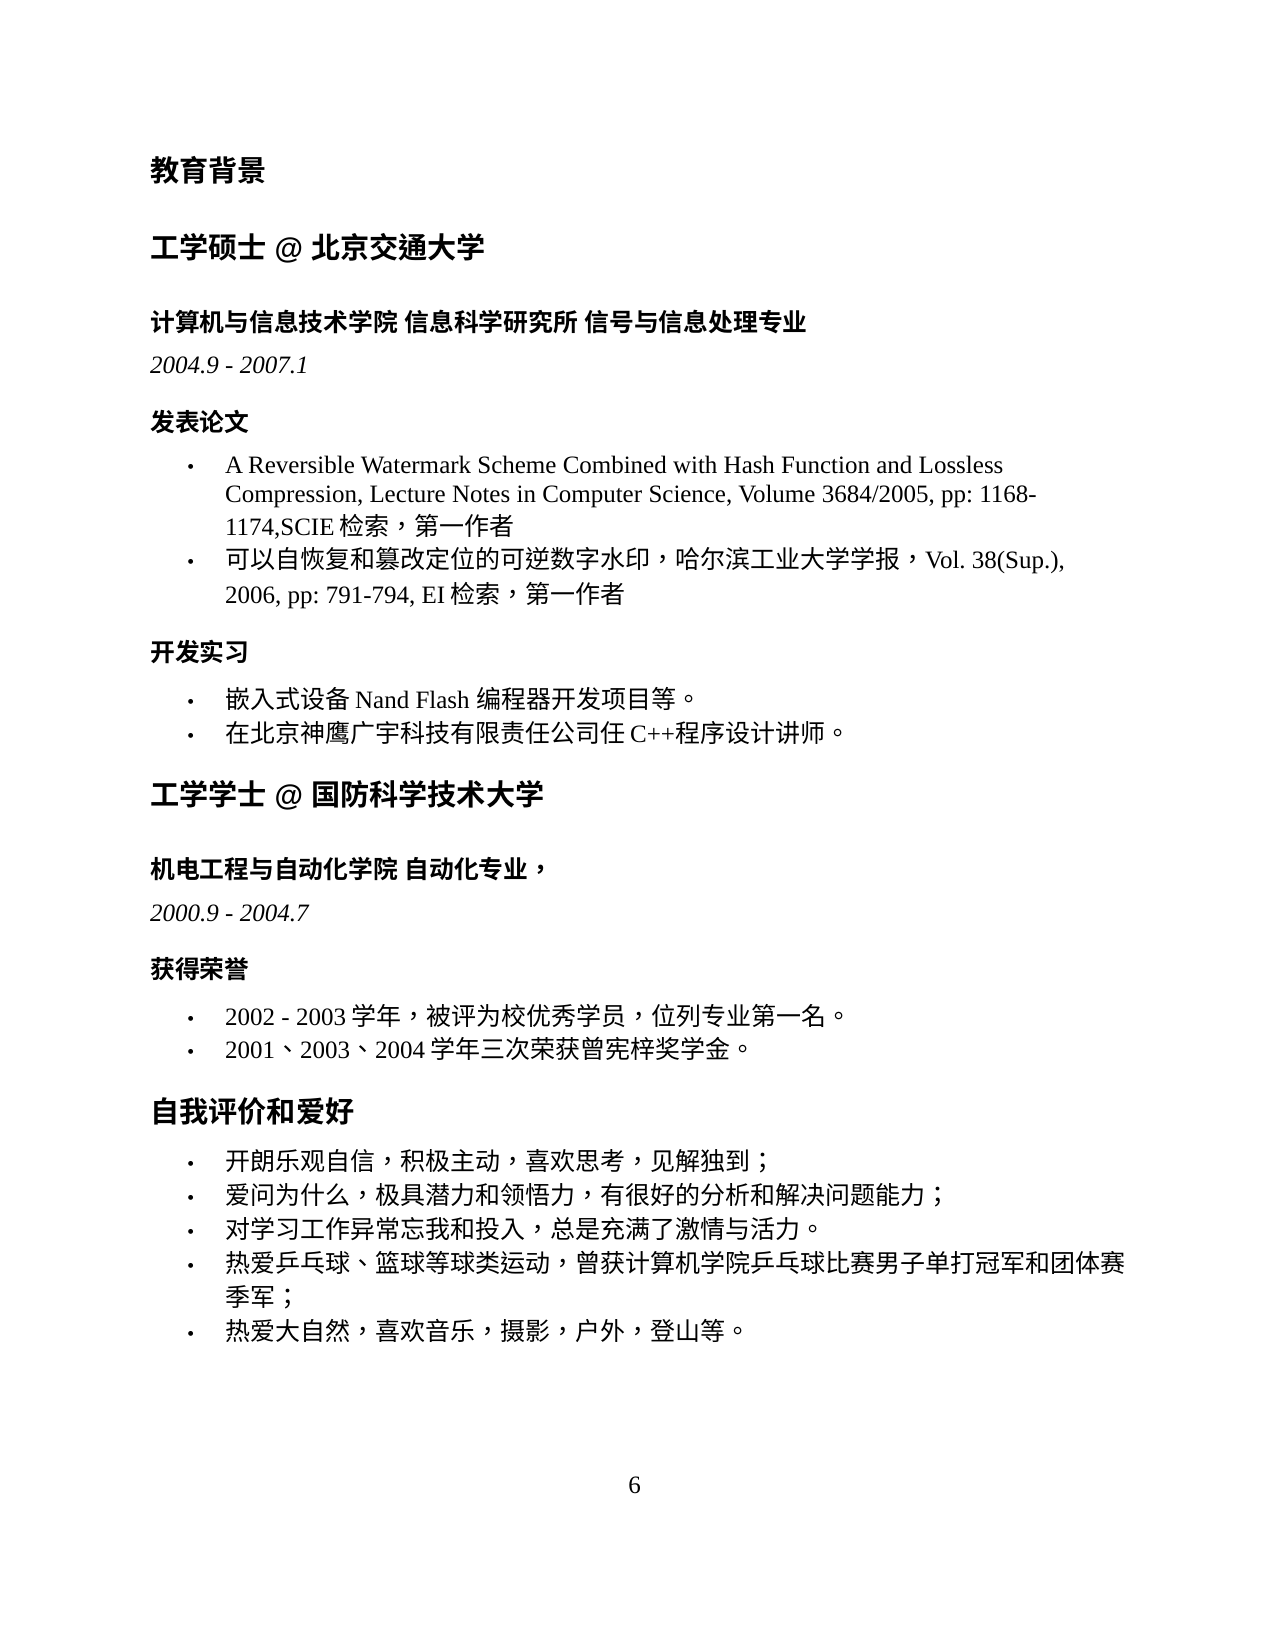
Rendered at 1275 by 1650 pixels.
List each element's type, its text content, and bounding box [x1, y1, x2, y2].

list 对学习工作异常忘我和投入，总是充满了激情与活力。 [187, 1212, 1125, 1246]
text 2000.9 - 2004.7 [150, 898, 1125, 927]
subtitle 机电工程与自动化学院 自动化专业， [150, 852, 1125, 886]
subtitle 计算机与信息技术学院 信息科学研究所 信号与信息处理专业 [150, 304, 1125, 338]
subtitle 自我评价和爱好 [150, 1091, 1125, 1131]
list 可以自恢复和篡改定位的可逆数字水印，哈尔滨工业大学学报，Vol. 38(Sup.), 2006, pp: 791-794, EI检索，第一作者 [187, 542, 1125, 610]
subtitle 工学硕士 @ 北京交通大学 [150, 227, 1125, 267]
subtitle 教育背景 [150, 150, 1125, 190]
list 热爱乒乓球、篮球等球类运动，曾获计算机学院乒乓球比赛男子单打冠军和团体赛季军； [187, 1246, 1125, 1314]
list 在北京神鹰广宇科技有限责任公司任C++程序设计讲师。 [187, 716, 1125, 750]
list A Reversible Watermark Scheme Combined with Hash Function and Lossless Compression, Lecture Notes in Computer Science, Volume 3684/2005, pp: 1168-1174,SCIE检索，第一作者 [187, 451, 1125, 542]
list 2001、2003、2004学年三次荣获曾宪梓奖学金。 [187, 1032, 1125, 1066]
list 热爱大自然，喜欢音乐，摄影，户外，登山等。 [187, 1314, 1125, 1348]
subtitle 发表论文 [150, 404, 1125, 438]
subtitle 获得荣誉 [150, 952, 1125, 986]
list 开朗乐观自信，积极主动，喜欢思考，见解独到； [187, 1143, 1125, 1177]
list 2002 - 2003学年，被评为校优秀学员，位列专业第一名。 [187, 998, 1125, 1032]
text 2004.9 - 2007.1 [150, 351, 1125, 379]
list 嵌入式设备Nand Flash 编程器开发项目等。 [187, 682, 1125, 716]
list 爱问为什么，极具潜力和领悟力，有很好的分析和解决问题能力； [187, 1177, 1125, 1212]
subtitle 工学学士 @ 国防科学技术大学 [150, 775, 1125, 814]
subtitle 开发实习 [150, 635, 1125, 669]
